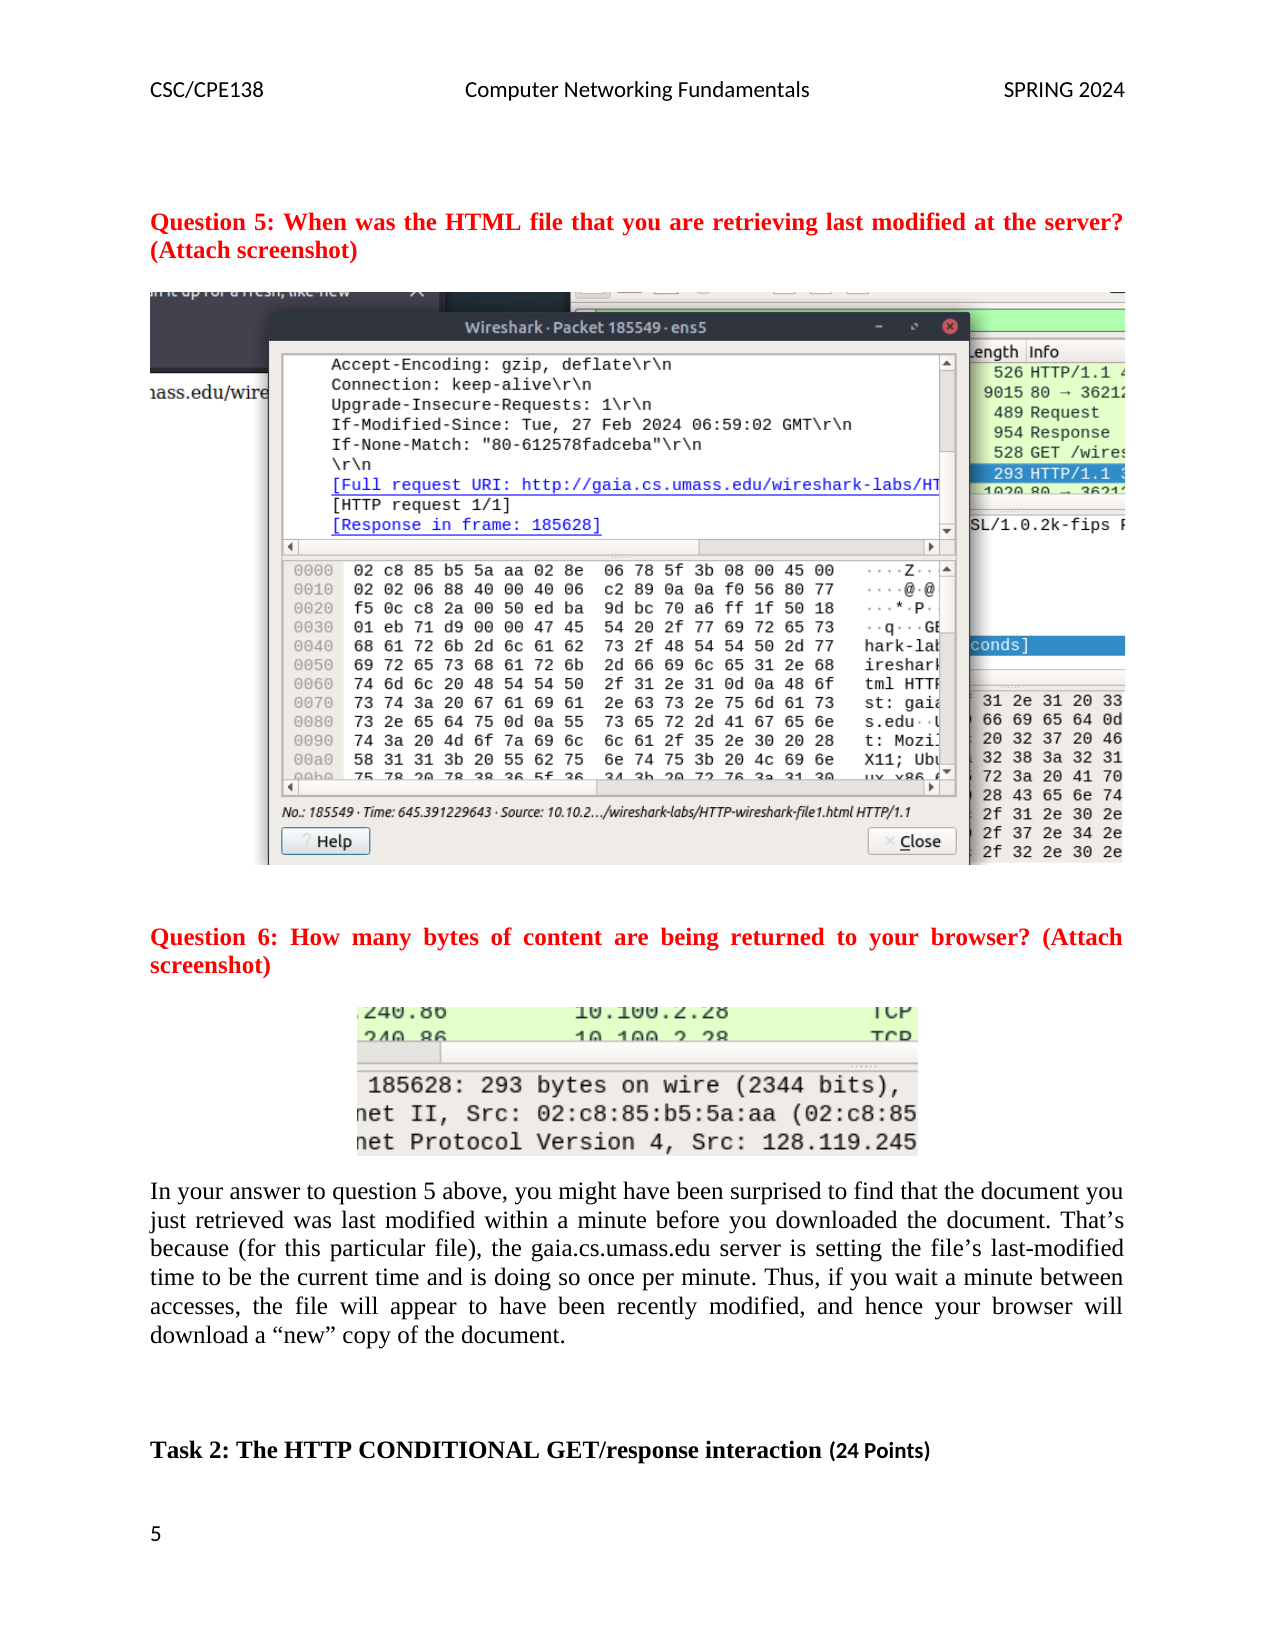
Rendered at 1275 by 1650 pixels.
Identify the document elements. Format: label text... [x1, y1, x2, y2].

picture [357, 1007, 918, 1156]
picture [150, 292, 1125, 865]
text Question 5: When was the HTML file that you are retrieving last modified at the server? (Attach screenshot) [150, 207, 1125, 264]
text In your answer to question 5 above, you might have been surprised to find that the document you just retrieved was last modified within a minute before you downloaded the document. That’s because (for this particular file), the gaia.cs.umass.edu server is setting the file’s last-modified time to be the current time and is doing so once per minute. Thus, if you wait a minute between accesses, the file will appear to have been recently modified, and hence your browser will download a “new” copy of the document. [150, 1176, 1125, 1348]
text Question 6: How many bytes of content are being returned to your browser? (Attach screenshot) [150, 922, 1125, 979]
text Task 2: The HTTP CONDITIONAL GET/response interaction (24 Points) [150, 1435, 1125, 1464]
